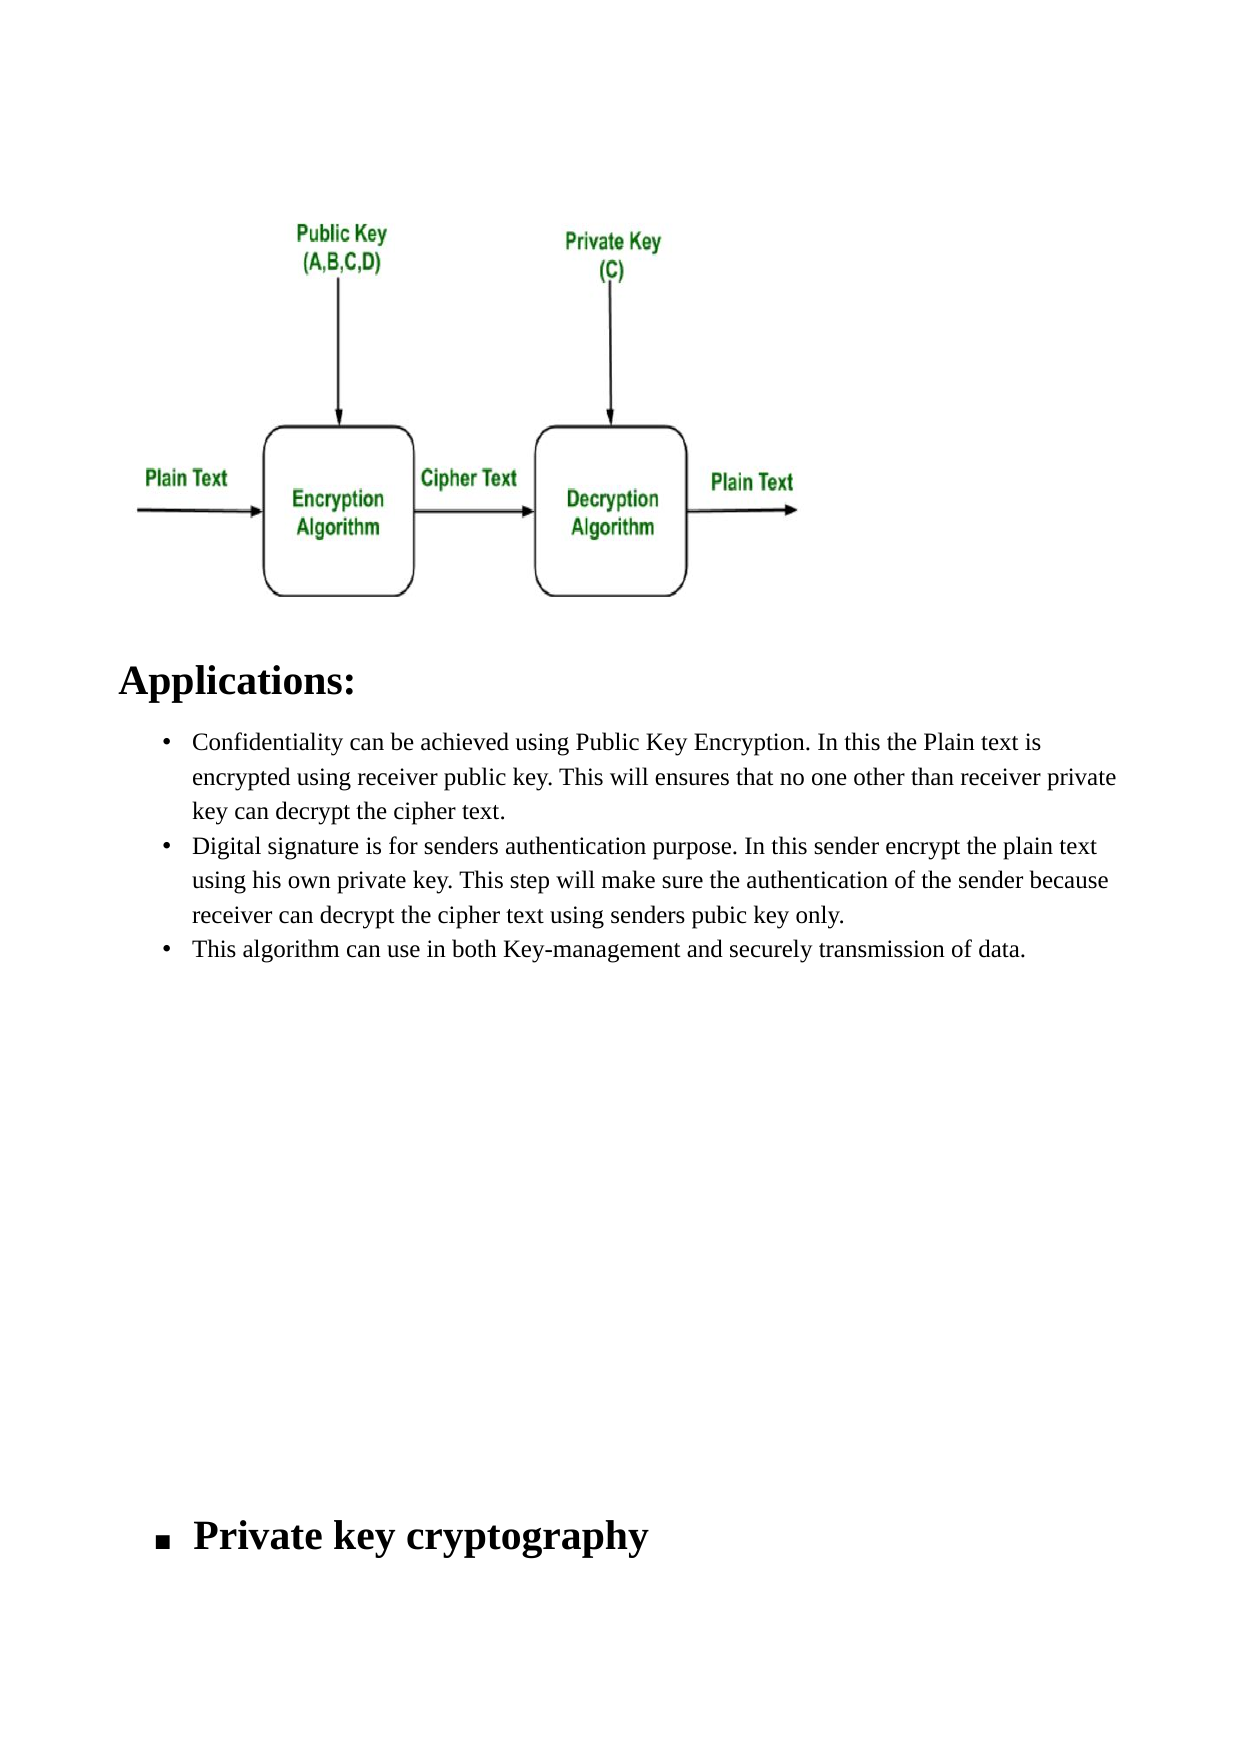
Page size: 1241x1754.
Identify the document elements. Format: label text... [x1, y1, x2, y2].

text Applications: [118, 655, 1122, 703]
list Digital signature is for senders authentication purpose. In this sender encrypt the plain text using his own private key. This step will make sure the authentication of the sender because receiver can decrypt the cipher text using senders pubic key only. [162, 831, 1122, 928]
list This algorithm can use in both Key-management and securely transmission of data. [162, 934, 1122, 963]
list Confidentiality can be achieved using Public Key Encryption. In this the Plain text is encrypted using receiver public key. This will ensures that no one other than receiver private key can decrypt the cipher text. [162, 727, 1122, 825]
picture [118, 187, 818, 635]
list Private key cryptography [156, 1510, 1122, 1558]
